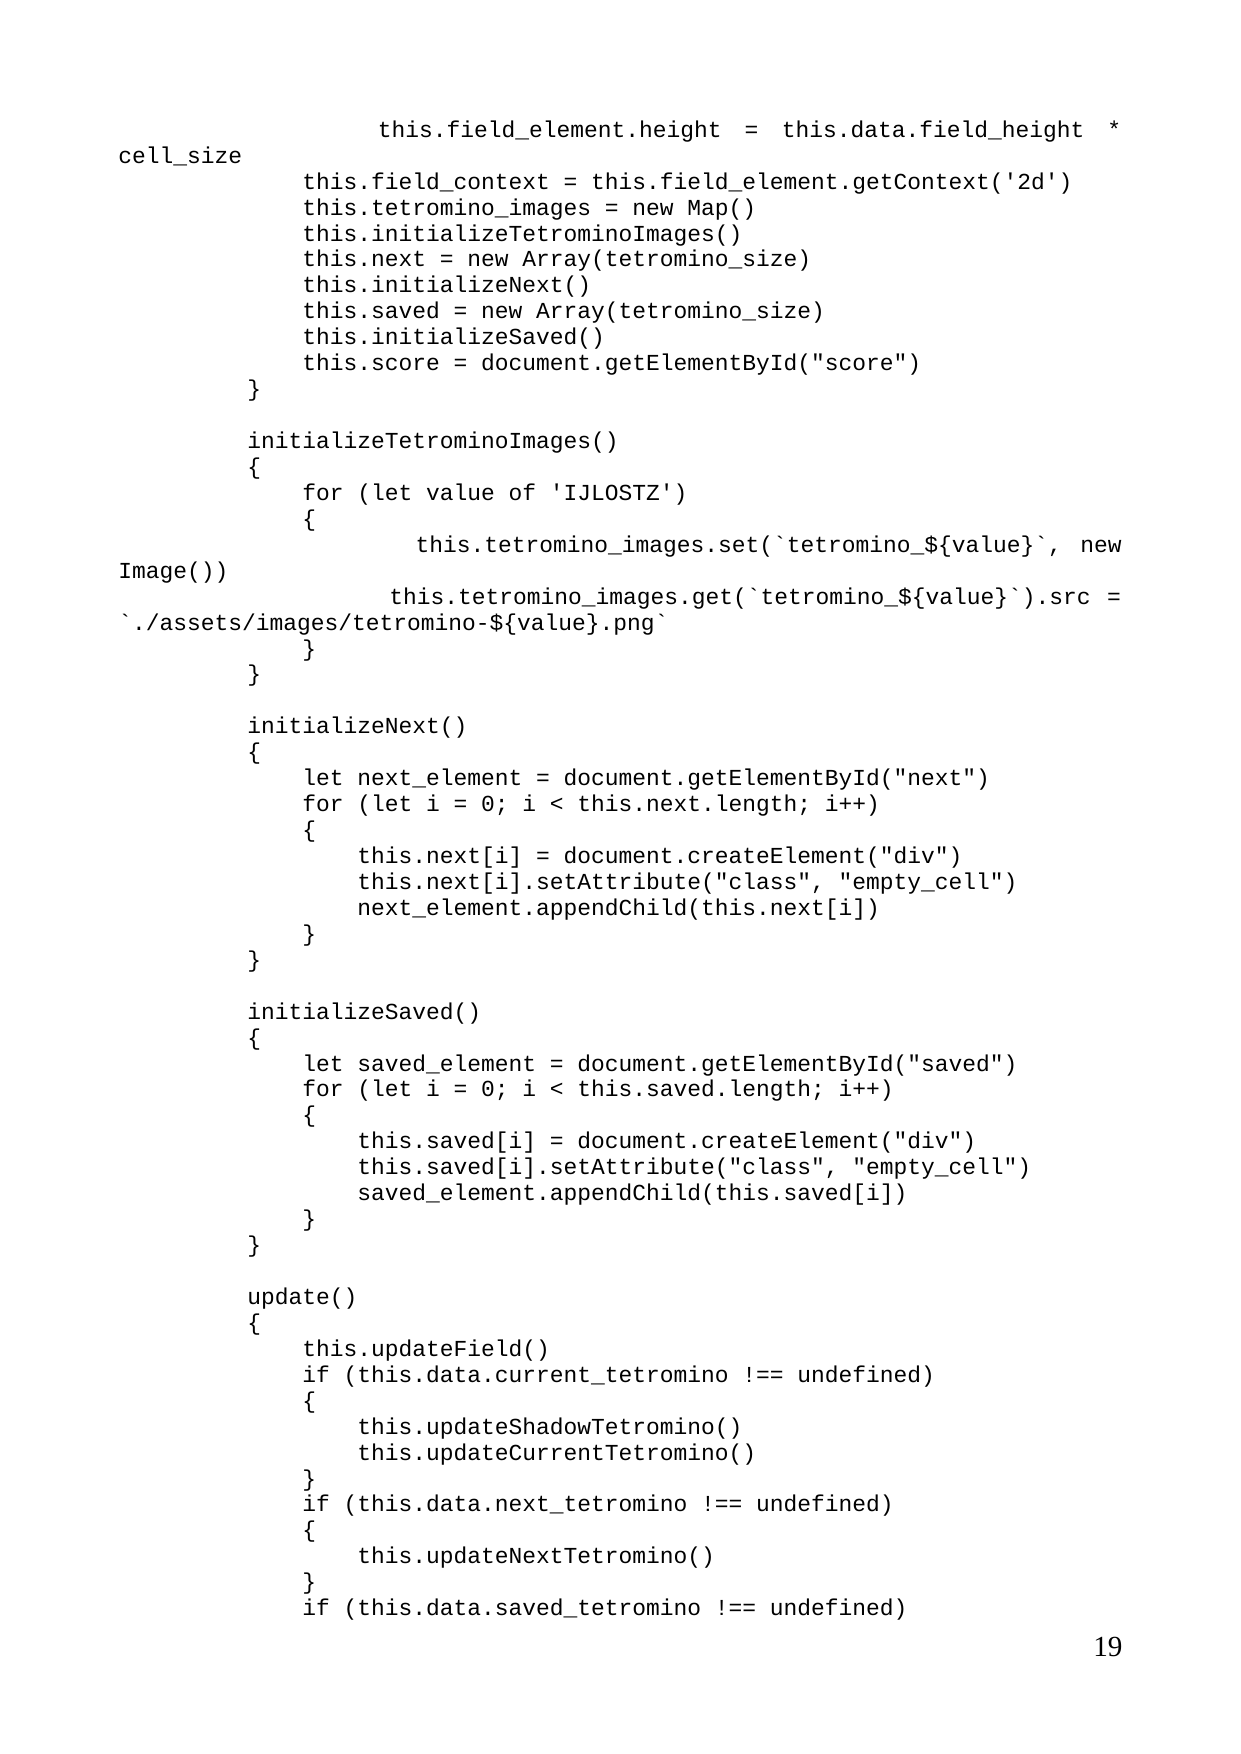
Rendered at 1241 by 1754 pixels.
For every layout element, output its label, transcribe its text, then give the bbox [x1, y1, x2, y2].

text { [118, 818, 1122, 844]
text } [118, 1467, 1122, 1493]
text this.updateCurrentTetromino() [118, 1441, 1122, 1467]
text this.saved = new Array(tetromino_size) [118, 300, 1122, 326]
text if (this.data.next_tetromino !== undefined) [118, 1493, 1122, 1519]
text for (let value of 'IJLOSTZ') [118, 481, 1122, 507]
text for (let i = 0; i < this.saved.length; i++) [118, 1078, 1122, 1104]
text this.field_element.height = this.data.field_height * cell_size [118, 118, 1122, 170]
text this.initializeNext() [118, 274, 1122, 300]
text { [118, 741, 1122, 767]
text this.next[i].setAttribute("class", "empty_cell") [118, 870, 1122, 896]
text if (this.data.current_tetromino !== undefined) [118, 1363, 1122, 1389]
text } [118, 637, 1122, 663]
text { [118, 1311, 1122, 1337]
text } [118, 1571, 1122, 1597]
text } [118, 377, 1122, 403]
text { [118, 1104, 1122, 1130]
text this.initializeSaved() [118, 326, 1122, 352]
text } [118, 1207, 1122, 1233]
text { [118, 1389, 1122, 1415]
text { [118, 1026, 1122, 1052]
text this.next = new Array(tetromino_size) [118, 248, 1122, 274]
text let next_element = document.getElementById("next") [118, 767, 1122, 792]
text this.updateNextTetromino() [118, 1545, 1122, 1571]
text { [118, 507, 1122, 533]
text this.updateField() [118, 1337, 1122, 1363]
text if (this.data.saved_tetromino !== undefined) [118, 1597, 1122, 1622]
text saved_element.appendChild(this.saved[i]) [118, 1182, 1122, 1207]
text let saved_element = document.getElementById("saved") [118, 1052, 1122, 1078]
text this.tetromino_images.set(`tetromino_${value}`, new Image()) [118, 533, 1122, 585]
text initializeNext() [118, 715, 1122, 741]
text update() [118, 1285, 1122, 1311]
text { [118, 455, 1122, 481]
text this.field_context = this.field_element.getContext('2d') [118, 170, 1122, 196]
text this.tetromino_images.get(`tetromino_${value}`).src = `./assets/images/tetromino-${value}.png` [118, 585, 1122, 637]
text this.updateShadowTetromino() [118, 1415, 1122, 1441]
text this.next[i] = document.createElement("div") [118, 844, 1122, 870]
text } [118, 1233, 1122, 1259]
text { [118, 1519, 1122, 1545]
text this.tetromino_images = new Map() [118, 196, 1122, 222]
text this.saved[i].setAttribute("class", "empty_cell") [118, 1156, 1122, 1182]
text this.saved[i] = document.createElement("div") [118, 1130, 1122, 1156]
text for (let i = 0; i < this.next.length; i++) [118, 792, 1122, 818]
text initializeSaved() [118, 1000, 1122, 1026]
text next_element.appendChild(this.next[i]) [118, 896, 1122, 922]
text this.initializeTetrominoImages() [118, 222, 1122, 248]
text } [118, 948, 1122, 974]
text this.score = document.getElementById("score") [118, 352, 1122, 377]
text } [118, 922, 1122, 948]
text } [118, 663, 1122, 689]
text initializeTetrominoImages() [118, 429, 1122, 455]
